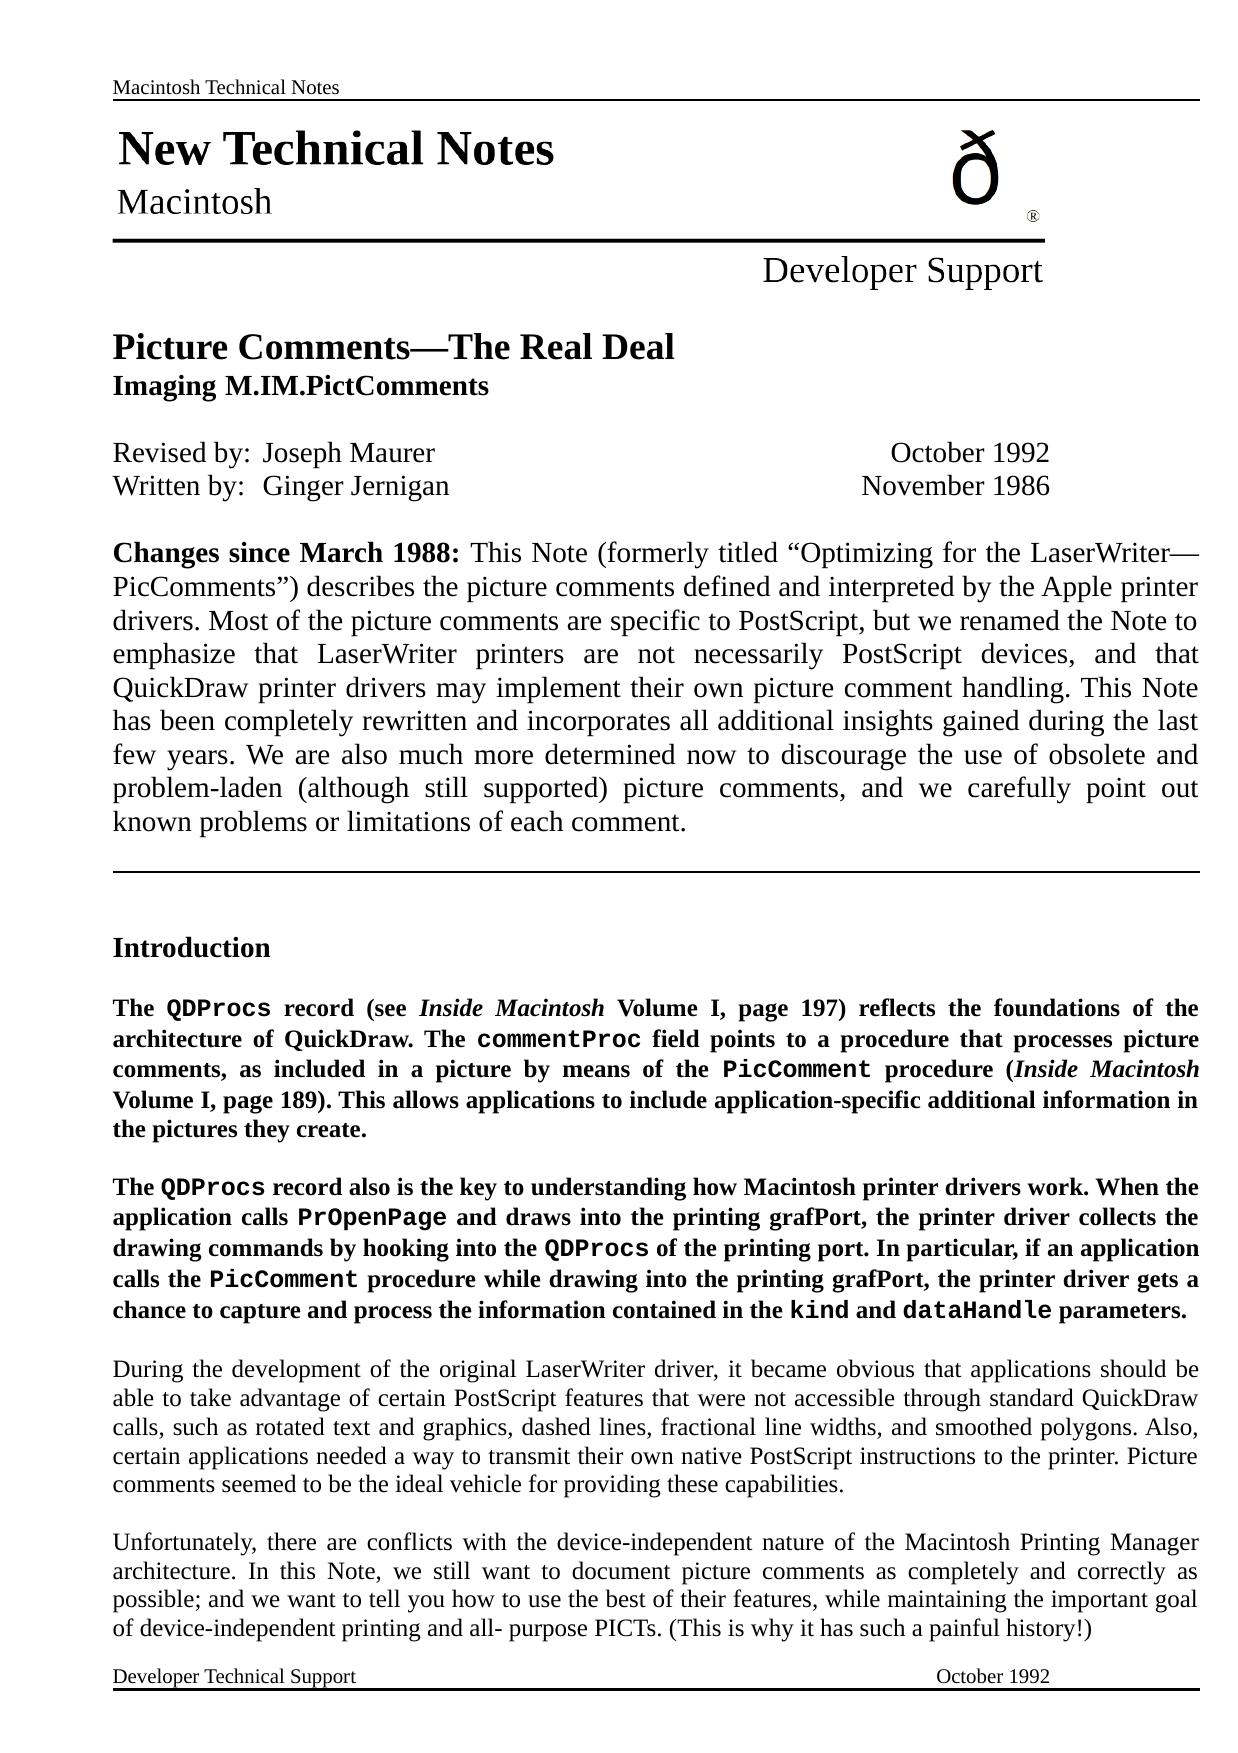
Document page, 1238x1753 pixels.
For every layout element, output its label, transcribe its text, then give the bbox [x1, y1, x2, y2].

text During the development of the original LaserWriter driver, it became obvious that applications should be able to take advantage of certain PostScript features that were not accessible through standard QuickDraw calls, such as rotated text and graphics, dashed lines, fractional line widths, and smoothed polygons. Also, certain applications needed a way to transmit their own native PostScript instructions to the printer. Picture comments seemed to be the ideal vehicle for providing these capabilities. [112, 1354, 1200, 1498]
text Picture Comments—The Real Deal [112, 325, 1200, 368]
text Unfortunately, there are conflicts with the device-independent nature of the Macintosh Printing Manager architecture. In this Note, we still want to document picture comments as completely and correctly as possible; and we want to tell you how to use the best of their features, while maintaining the important goal of device-independent printing and all- purpose PICTs. (This is why it has such a painful history!) [112, 1527, 1200, 1642]
text The QDProcs record also is the key to understanding how Macintosh printer drivers work. When the application calls PrOpenPage and draws into the printing grafPort, the printer driver collects the drawing commands by hooking into the QDProcs of the printing port. In particular, if an application calls the PicComment procedure while drawing into the printing grafPort, the printer driver gets a chance to capture and process the information contained in the kind and dataHandle parameters. [112, 1172, 1200, 1326]
text Written by: Ginger Jernigan November 1986 [112, 468, 1200, 502]
text Imaging M.IM.PictComments [112, 368, 1200, 401]
text Revised by: Joseph Maurer October 1992 [112, 435, 1200, 468]
text Introduction [112, 931, 1200, 964]
text Changes since March 1988: This Note (formerly titled “Optimizing for the LaserWriter—PicComments”) describes the picture comments defined and interpreted by the Apple printer drivers. Most of the picture comments are specific to PostScript, but we renamed the Note to emphasize that LaserWriter printers are not necessarily PostScript devices, and that QuickDraw printer drivers may implement their own picture comment handling. This Note has been completely rewritten and incorporates all additional insights gained during the last few years. We are also much more determined now to discourage the use of obsolete and problem-laden (although still supported) picture comments, and we carefully point out known problems or limitations of each comment. [112, 536, 1200, 837]
text The QDProcs record (see Inside Macintosh Volume I, page 197) reflects the foundations of the architecture of QuickDraw. The commentProc field points to a procedure that processes picture comments, as included in a picture by means of the PicComment procedure (Inside Macintosh Volume I, page 189). This allows applications to include application-specific additional information in the pictures they create. [112, 993, 1200, 1143]
picture [112, 125, 1057, 296]
